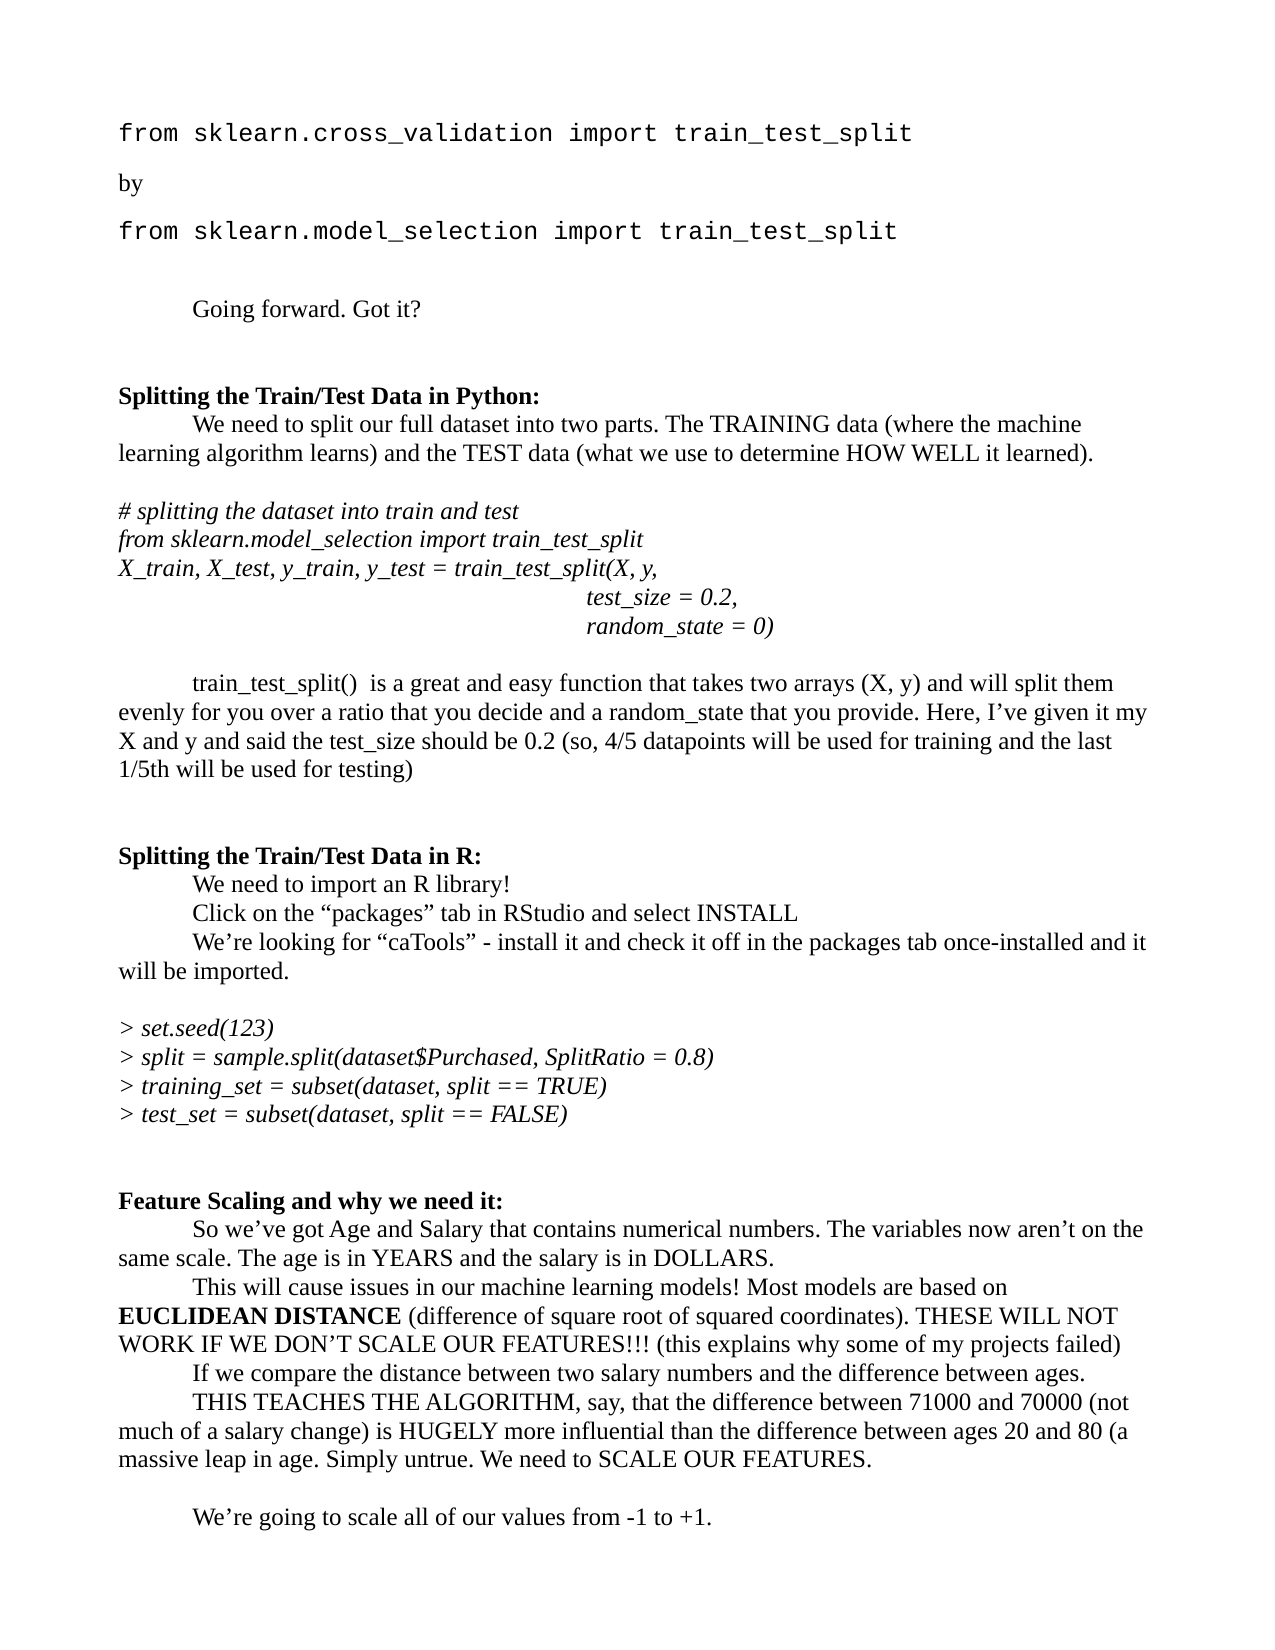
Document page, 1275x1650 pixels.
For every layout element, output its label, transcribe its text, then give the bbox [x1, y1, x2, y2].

text We’re looking for “caTools” - install it and check it off in the packages tab once-installed and it will be imported. [118, 927, 1157, 984]
text This will cause issues in our machine learning models! Most models are based on EUCLIDEAN DISTANCE (difference of square root of squared coordinates). THESE WILL NOT WORK IF WE DON’T SCALE OUR FEATURES!!! (this explains why some of my projects failed) [118, 1272, 1157, 1358]
text Feature Scaling and why we need it: [118, 1186, 1157, 1214]
text Click on the “packages” tab in RStudio and select INSTALL [118, 898, 1157, 927]
text If we compare the distance between two salary numbers and the difference between ages. [118, 1358, 1157, 1387]
text Going forward. Got it? [118, 294, 1157, 323]
text We need to import an R library! [118, 869, 1157, 898]
text > test_set = subset(dataset, split == FALSE) [118, 1099, 1157, 1128]
text > set.seed(123) [118, 1013, 1157, 1042]
text We’re going to scale all of our values from -1 to +1. [118, 1502, 1157, 1531]
text test_size = 0.2, [118, 582, 1157, 611]
text So we’ve got Age and Salary that contains numerical numbers. The variables now aren’t on the same scale. The age is in YEARS and the salary is in DOLLARS. [118, 1214, 1157, 1272]
text THIS TEACHES THE ALGORITHM, say, that the difference between 71000 and 70000 (not much of a salary change) is HUGELY more influential than the difference between ages 20 and 80 (a massive leap in age. Simply untrue. We need to SCALE OUR FEATURES. [118, 1387, 1157, 1473]
text Splitting the Train/Test Data in Python: [118, 381, 1157, 409]
text Splitting the Train/Test Data in R: [118, 841, 1157, 869]
text train_test_split() is a great and easy function that takes two arrays (X, y) and will split them evenly for you over a ratio that you decide and a random_state that you provide. Here, I’ve given it my X and y and said the test_size should be 0.2 (so, 4/5 datapoints will be used for training and the last 1/5th will be used for testing) [118, 668, 1157, 783]
text # splitting the dataset into train and test [118, 496, 1157, 524]
text > training_set = subset(dataset, split == TRUE) [118, 1071, 1157, 1099]
text random_state = 0) [118, 611, 1157, 639]
text from sklearn.model_selection import train_test_split [118, 216, 1157, 247]
text We need to split our full dataset into two parts. The TRAINING data (where the machine learning algorithm learns) and the TEST data (what we use to determine HOW WELL it learned). [118, 409, 1157, 467]
text by [118, 168, 1157, 197]
text from sklearn.cross_validation import train_test_split [118, 118, 1157, 149]
text > split = sample.split(dataset$Purchased, SplitRatio = 0.8) [118, 1042, 1157, 1071]
text X_train, X_test, y_train, y_test = train_test_split(X, y, [118, 553, 1157, 582]
text from sklearn.model_selection import train_test_split [118, 524, 1157, 553]
